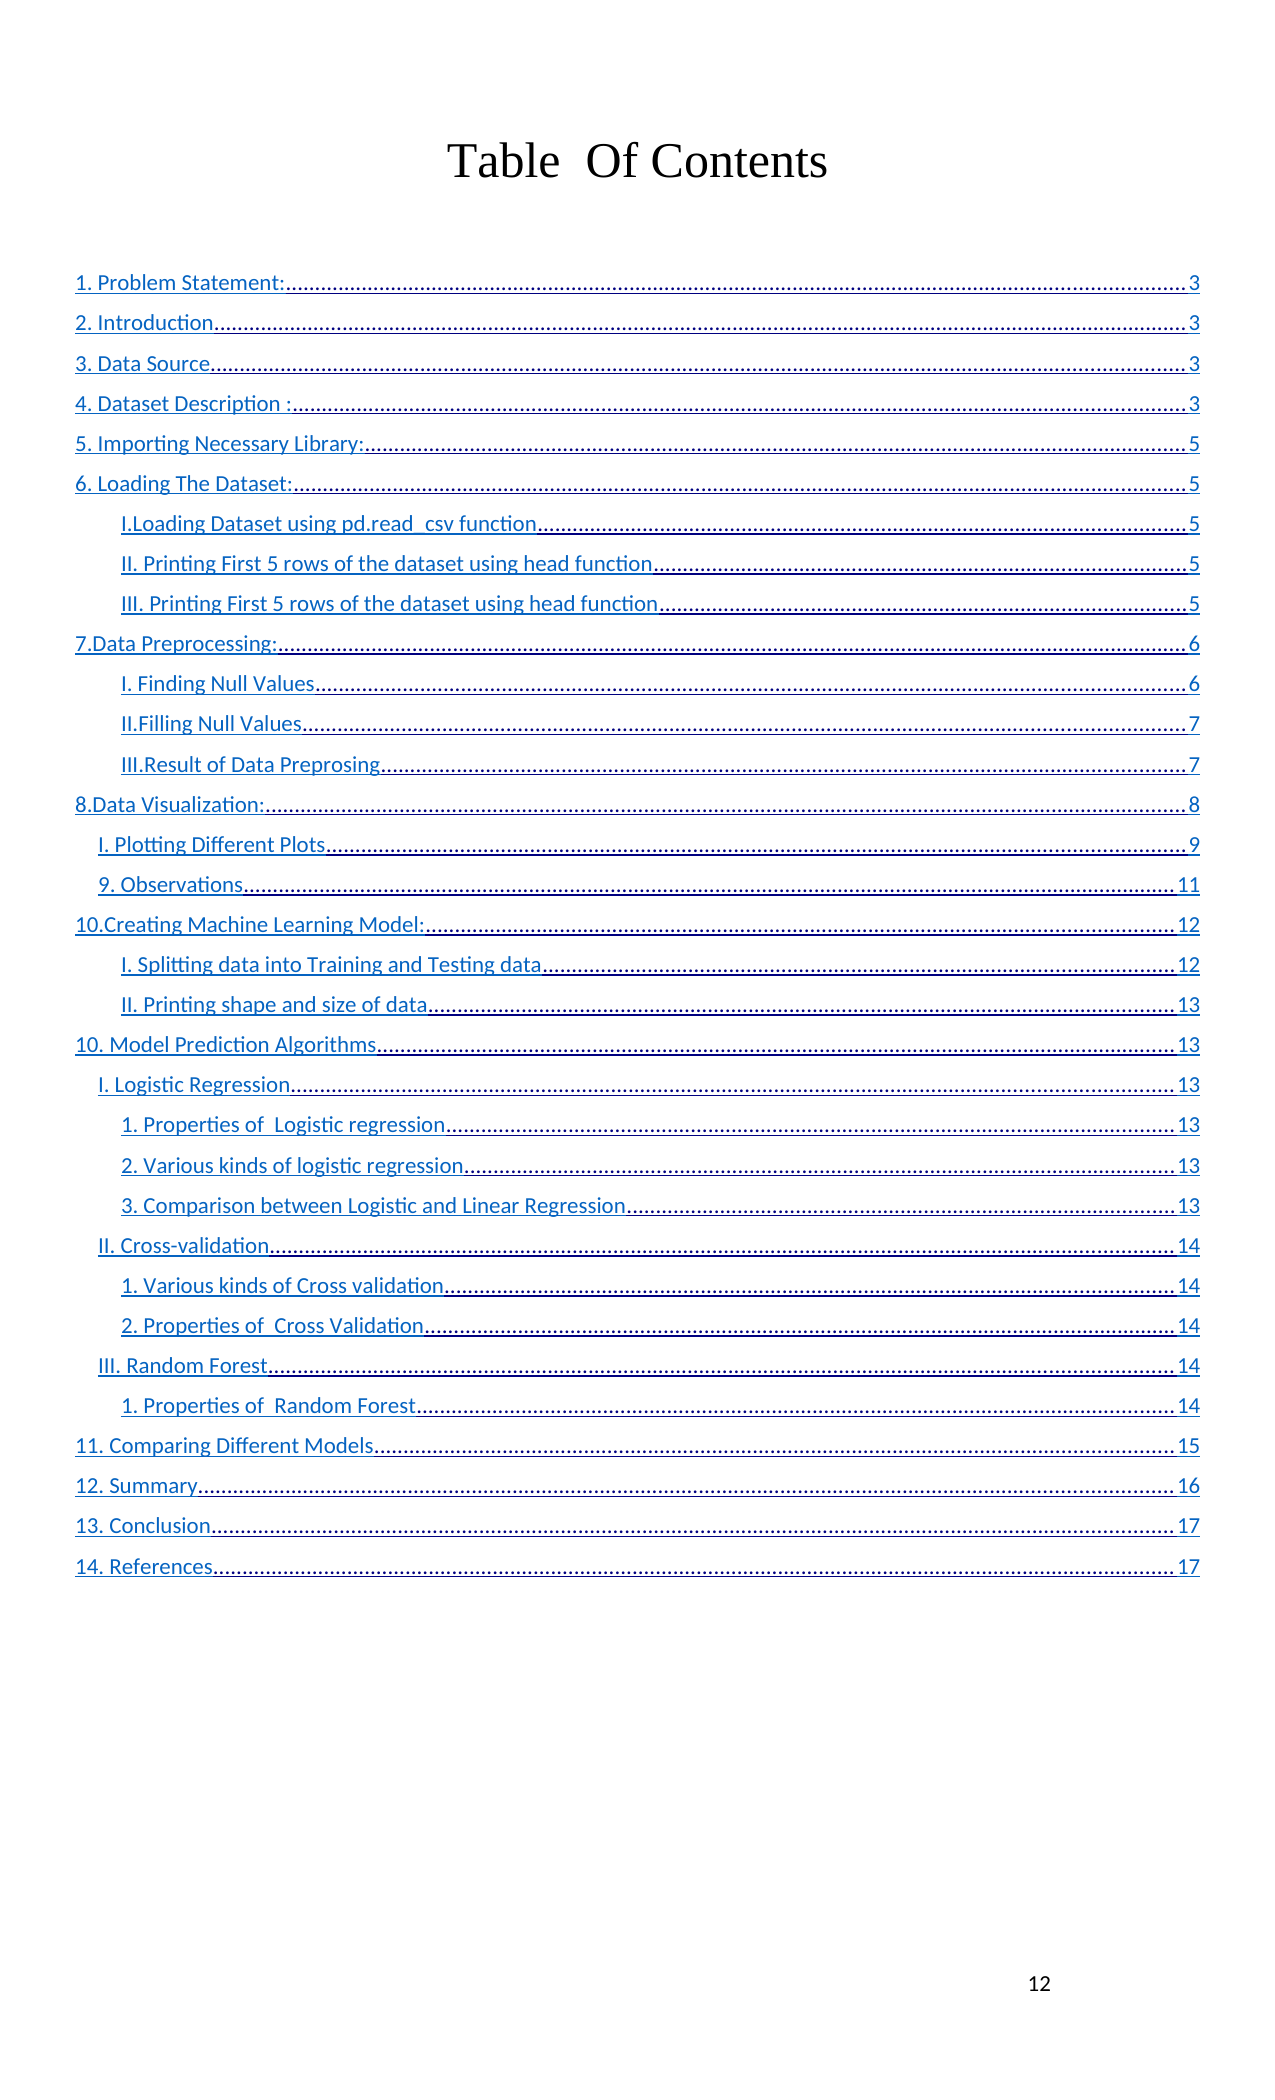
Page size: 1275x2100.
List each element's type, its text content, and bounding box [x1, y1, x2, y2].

text 1. Problem Statement: 3 [75, 268, 1200, 293]
text I. Plotting Different Plots 9 [98, 830, 1200, 854]
text 1. Properties of Logistic regression 13 [121, 1111, 1200, 1135]
text 4. Dataset Description : 3 [75, 389, 1200, 413]
text 5. Importing Necessary Library: 5 [75, 429, 1200, 453]
text 2. Introduction 3 [75, 308, 1200, 333]
text 2. Various kinds of logistic regression 13 [121, 1151, 1200, 1175]
text 6. Loading The Dataset: 5 [75, 469, 1200, 493]
text III. Random Forest 14 [98, 1351, 1200, 1375]
text II. Cross-validation 14 [98, 1231, 1200, 1255]
text I. Loading Dataset using pd.read_csv function 5 [121, 509, 1200, 533]
text 14. References 17 [75, 1552, 1200, 1576]
text 7.Data Preprocessing: 6 [75, 629, 1200, 653]
text II.Filling Null Values 7 [121, 709, 1200, 734]
text 10.Creating Machine Learning Model: 12 [75, 910, 1200, 934]
text 3. Data Source 3 [75, 349, 1200, 373]
text III.Result of Data Preprosing 7 [121, 750, 1200, 774]
text 2. Properties of Cross Validation 14 [121, 1311, 1200, 1335]
text Table Of Contents [75, 131, 1200, 188]
text 13. Conclusion 17 [75, 1512, 1200, 1536]
text 8.Data Visualization: 8 [75, 790, 1200, 814]
text 3. Comparison between Logistic and Linear Regression 13 [121, 1191, 1200, 1215]
text 1. Various kinds of Cross validation 14 [121, 1271, 1200, 1295]
text 10. Model Prediction Algorithms 13 [75, 1030, 1200, 1054]
text II. Printing shape and size of data 13 [121, 990, 1200, 1014]
text 9. Observations 11 [98, 870, 1200, 894]
text I. Finding Null Values 6 [121, 669, 1200, 694]
text 11. Comparing Different Models 15 [75, 1431, 1200, 1456]
text III. Printing First 5 rows of the dataset using head function 5 [121, 589, 1200, 613]
text I. Logistic Regression 13 [98, 1071, 1200, 1095]
text II. Printing First 5 rows of the dataset using head function 5 [121, 549, 1200, 573]
text I. Splitting data into Training and Testing data 12 [121, 950, 1200, 974]
text 1. Properties of Random Forest 14 [121, 1391, 1200, 1416]
text 12. Summary 16 [75, 1472, 1200, 1496]
